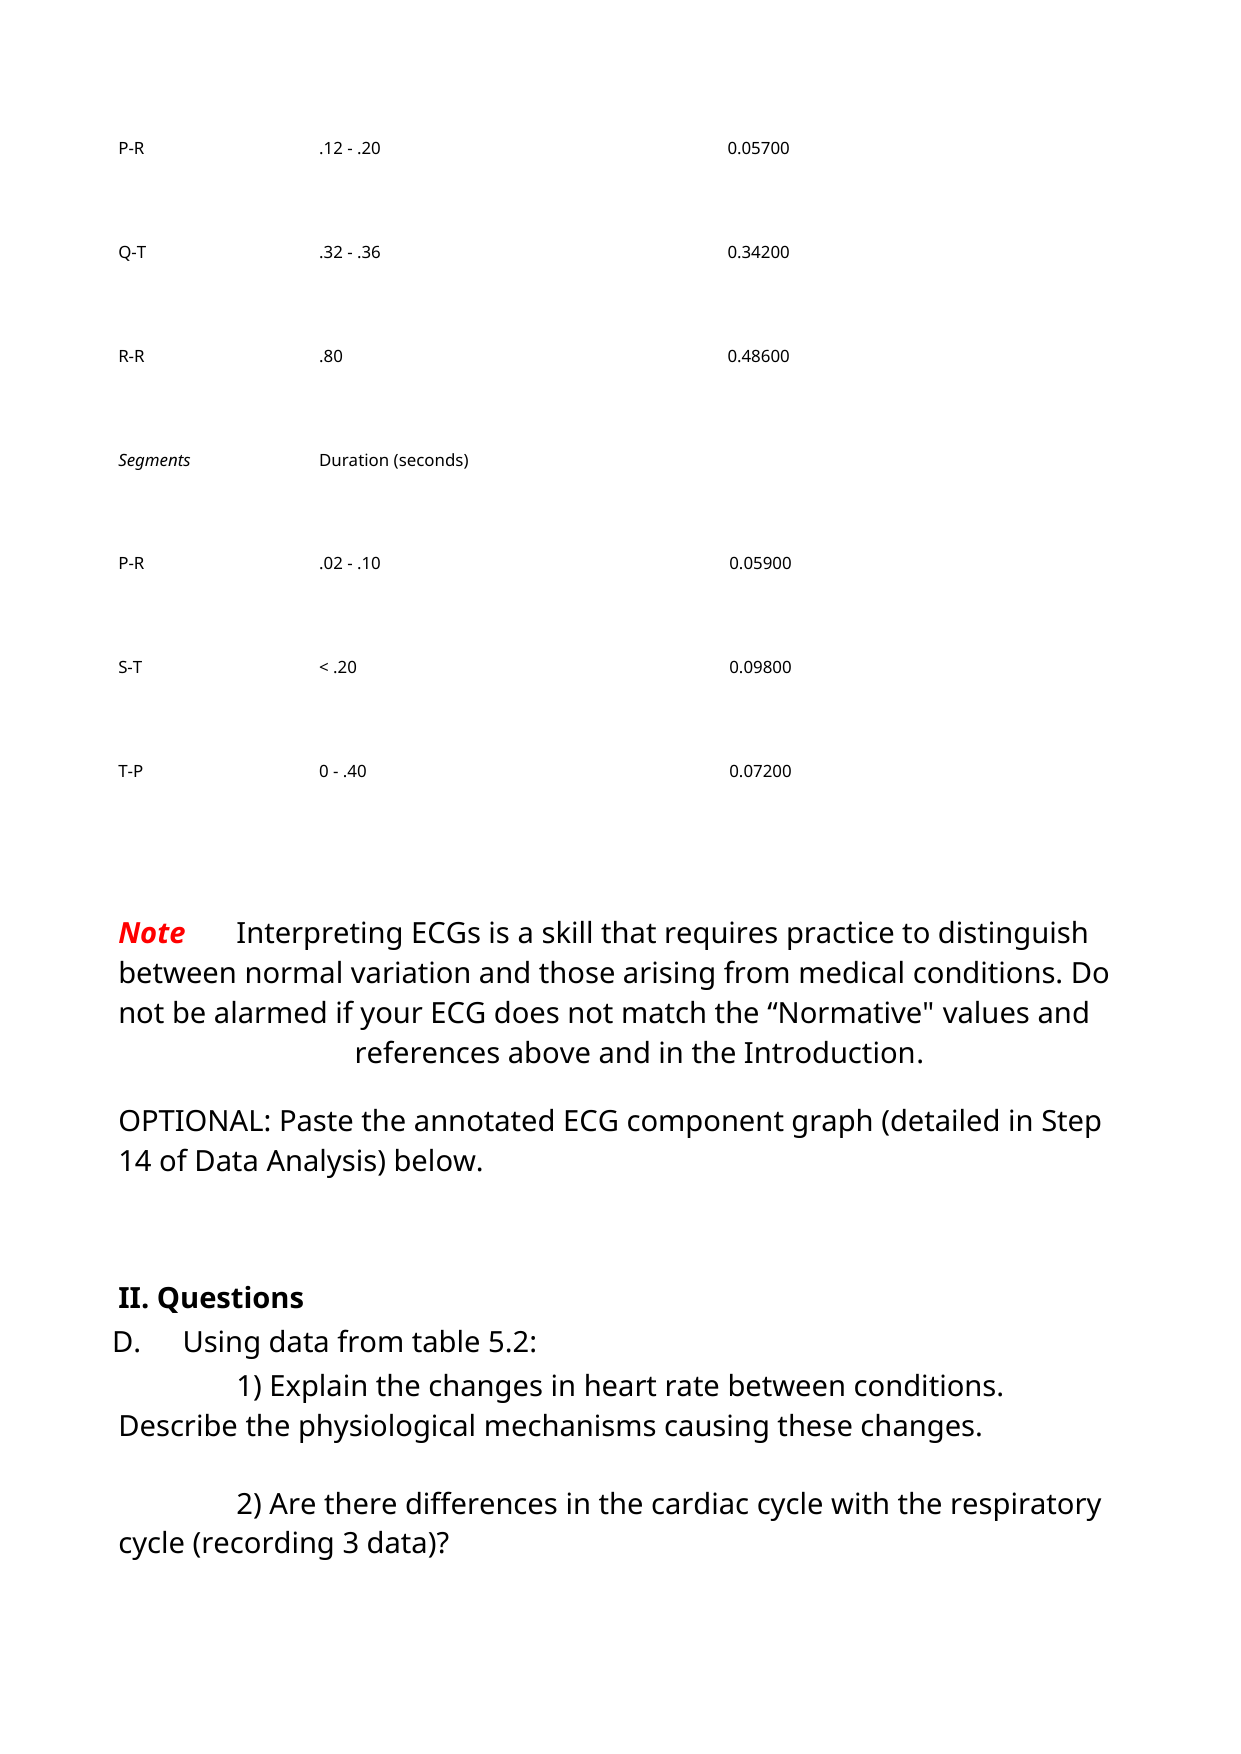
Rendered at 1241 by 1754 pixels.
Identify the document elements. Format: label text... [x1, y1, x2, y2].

table_cell 0.34200 [720, 222, 921, 326]
table_cell 0.05700 [720, 118, 921, 222]
table_cell P-R [118, 533, 319, 637]
table_cell [921, 118, 1122, 844]
text II. Questions [118, 1277, 1122, 1317]
table_cell .32 - .36 [319, 222, 720, 326]
table_cell 0.09800 [720, 637, 921, 741]
text 2) Are there differences in the cardiac cycle with the respiratory cycle (recording 3 data)? [118, 1483, 1122, 1562]
table_cell P-R [118, 118, 319, 222]
table_cell 0 - .40 [319, 741, 720, 844]
text Note Interpreting ECGs is a skill that requires practice to distinguish between normal variation and those arising from medical conditions. Do not be alarmed if your ECG does not match the “Normative" values and references above and in the Introduction. [118, 873, 1122, 1072]
table_cell 0.05900 [720, 533, 921, 637]
table_cell .80 [319, 326, 720, 429]
table_cell S-T [118, 637, 319, 741]
text D. Using data from table 5.2: [112, 1321, 1122, 1361]
table_cell Segments [118, 429, 319, 533]
table_cell 0.48600 [720, 326, 921, 429]
table_cell .02 - .10 [319, 533, 720, 637]
text 1) Explain the changes in heart rate between conditions. Describe the physiological mechanisms causing these changes. [118, 1366, 1122, 1445]
table_cell 0.07200 [720, 741, 921, 844]
table_cell T-P [118, 741, 319, 844]
table_cell .12 - .20 [319, 118, 720, 222]
table_cell < .20 [319, 637, 720, 741]
table_cell Q-T [118, 222, 319, 326]
text OPTIONAL: Paste the annotated ECG component graph (detailed in Step 14 of Data Analysis) below. [118, 1100, 1122, 1180]
table_cell R-R [118, 326, 319, 429]
table_cell [720, 429, 921, 533]
table_cell Duration (seconds) [319, 429, 720, 533]
